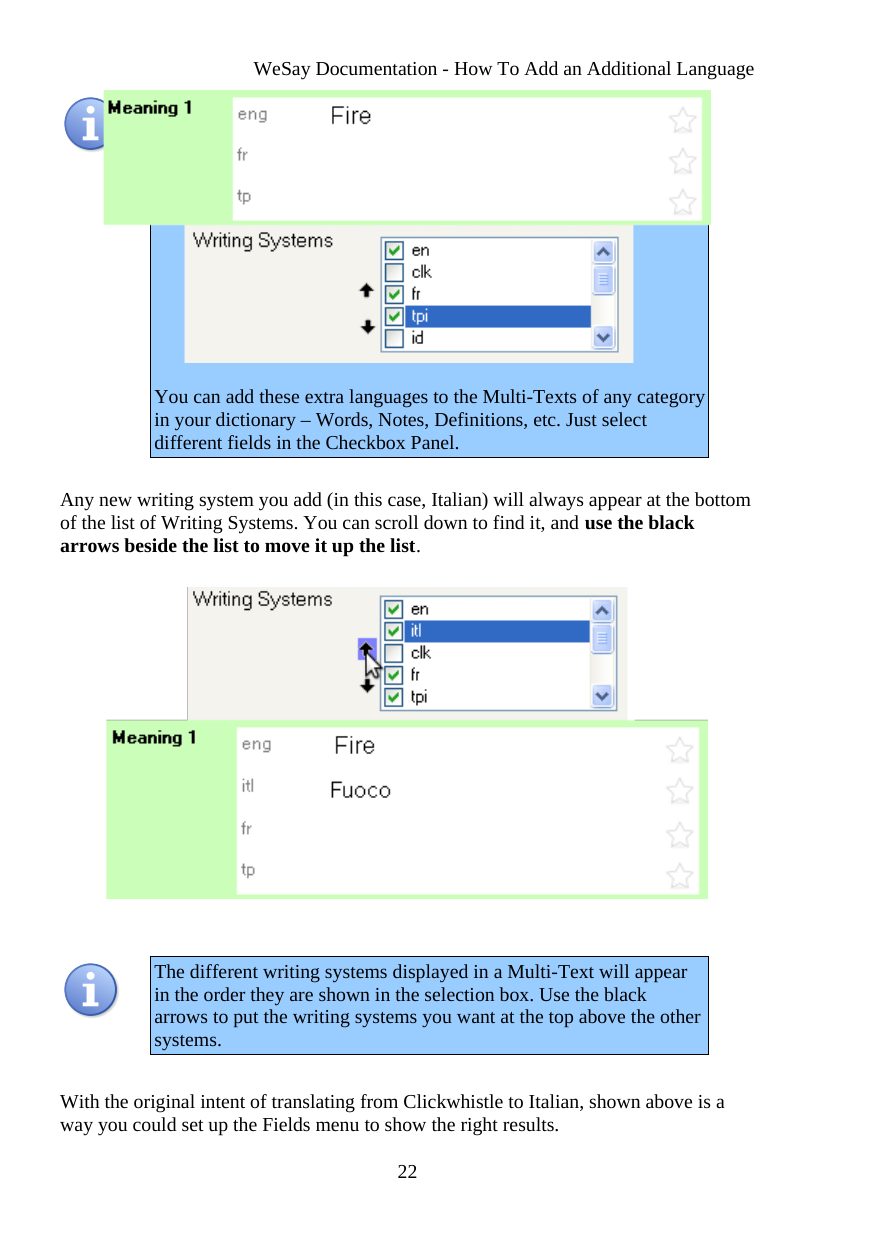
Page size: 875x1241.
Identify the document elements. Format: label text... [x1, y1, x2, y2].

text The different writing systems displayed in a Multi-Text will appear in the order they are shown in the selection box. Use the black arrows to put the writing systems you want at the top above the other systems. [151, 957, 708, 1054]
text With the original intent of translating from Clickwhistle to Italian, shown above is a way you could set up the Fields menu to show the right results. [60, 1090, 754, 1135]
picture [106, 587, 708, 899]
picture [60, 959, 121, 1020]
text You can add these extra languages to the Multi-Texts of any category in your dictionary – Words, Notes, Definitions, etc. Just select different fields in the Checkbox Panel. [151, 363, 708, 457]
text Any new writing system you add (in this case, Italian) will always appear at the bottom of the list of Writing Systems. You can scroll down to find it, and use the black arrows beside the list to move it up the list. [60, 488, 754, 556]
picture [60, 90, 711, 363]
